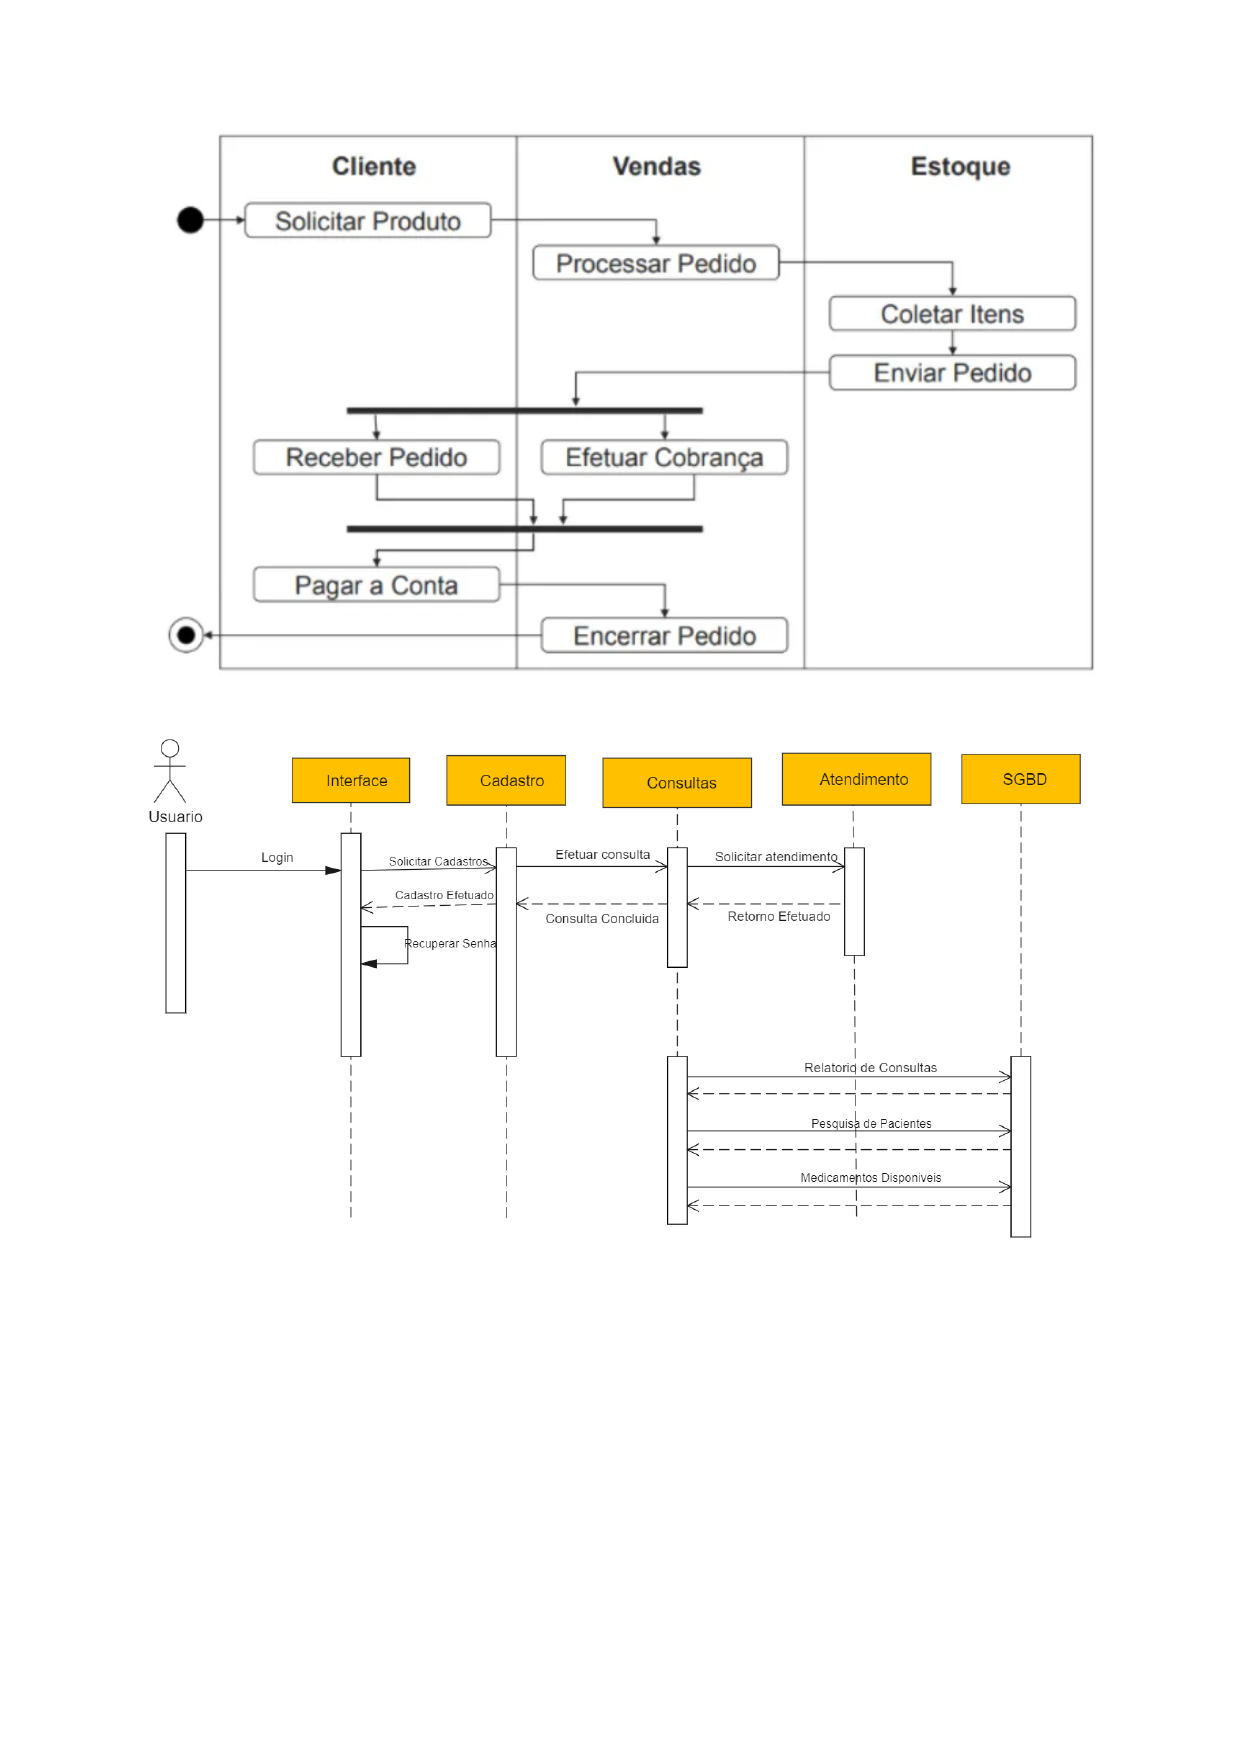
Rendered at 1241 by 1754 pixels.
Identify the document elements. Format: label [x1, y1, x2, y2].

picture [118, 711, 1105, 1262]
picture [130, 118, 1111, 683]
